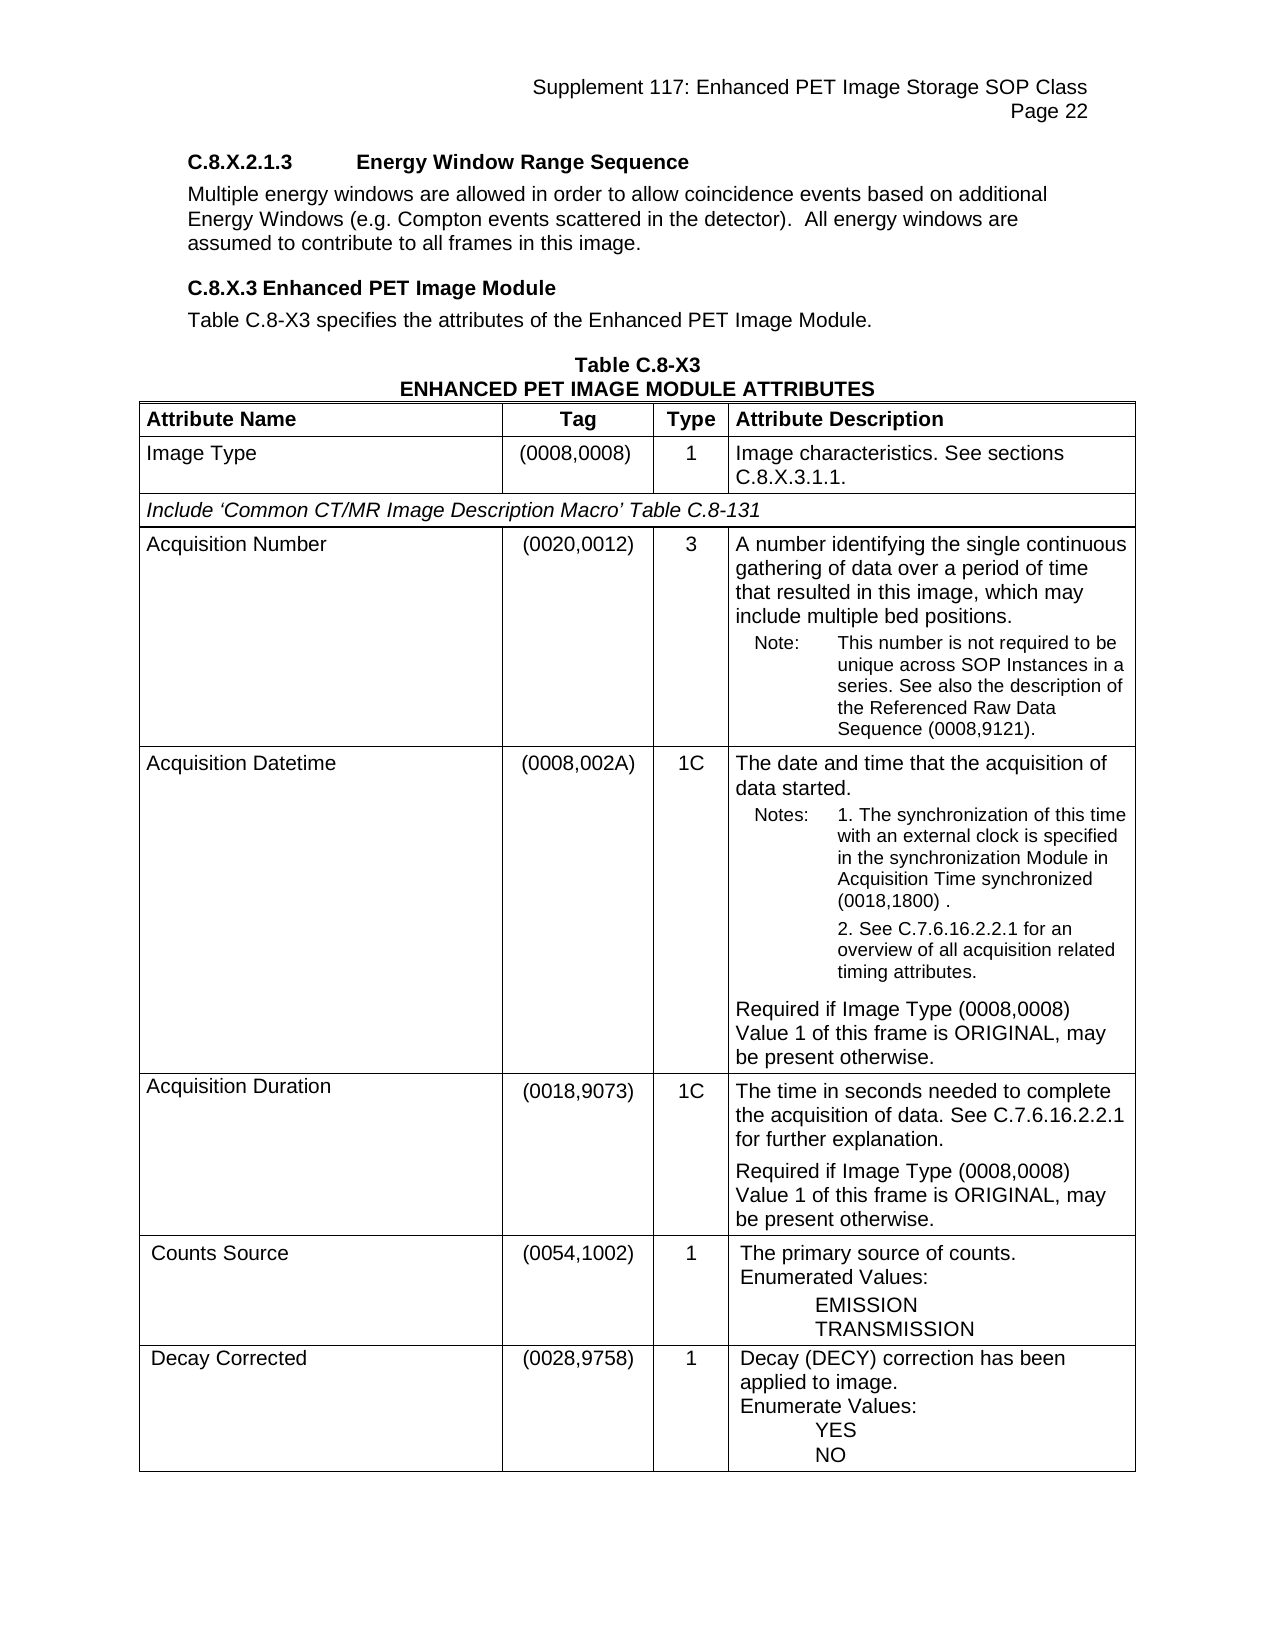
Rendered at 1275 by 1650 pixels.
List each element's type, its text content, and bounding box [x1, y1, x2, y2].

table_cell (0028,9758) [503, 1346, 653, 1471]
table_cell The date and time that the acquisition of data started. Notes: 1. The synchronization of this time with an external clock is specified in the synchronization Module in Acquisition Time synchronized (0018,1800) . 2. See C.7.6.16.2.2.1 for an overview of all acquisition related timing attributes. Required if Image Type (0008,0008) Value 1 of this frame is ORIGINAL, may be present otherwise. [729, 747, 1135, 1073]
table_cell Acquisition Duration [140, 1074, 502, 1235]
table_cell Decay Corrected [140, 1346, 502, 1471]
table_cell 1 [654, 1236, 728, 1345]
table_cell (0054,1002) [503, 1236, 653, 1345]
table_header Attribute Name [140, 404, 502, 436]
table_header Type [654, 404, 728, 436]
table_cell Image characteristics. See sections C.8.X.3.1.1. [729, 437, 1135, 493]
table_cell Acquisition Number [140, 528, 502, 746]
table_cell 1C [654, 747, 728, 1073]
subtitle C.8.X.3 Enhanced PET Image Module [187, 275, 1088, 299]
table_cell Include ‘Common CT/MR Image Description Macro’ Table C.8-131 [140, 494, 1135, 526]
table_cell Image Type [140, 437, 502, 493]
table_cell (0018,9073) [503, 1074, 653, 1235]
table_cell The time in seconds needed to complete the acquisition of data. See C.7.6.16.2.2.1 for further explanation. Required if Image Type (0008,0008) Value 1 of this frame is ORIGINAL, may be present otherwise. [729, 1074, 1135, 1235]
table_cell Counts Source [140, 1236, 502, 1345]
title Table C.8-X3 ENHANCED PET IMAGE MODULE ATTRIBUTES [187, 353, 1088, 401]
table_cell 3 [654, 528, 728, 746]
table_cell (0020,0012) [503, 528, 653, 746]
table_header Attribute Description [729, 404, 1135, 436]
subtitle C.8.X.2.1.3 Energy Window Range Sequence [187, 150, 1088, 174]
table_cell 1C [654, 1074, 728, 1235]
table_cell 1 [654, 437, 728, 493]
table_cell Decay (DECY) correction has been applied to image. Enumerate Values: YES NO [729, 1346, 1135, 1471]
table_cell Acquisition Datetime [140, 747, 502, 1073]
table_cell (0008,0008) [503, 437, 653, 493]
table_header Tag [503, 404, 653, 436]
table_cell (0008,002A) [503, 747, 653, 1073]
table_cell A number identifying the single continuous gathering of data over a period of time that resulted in this image, which may include multiple bed positions. Note: This number is not required to be unique across SOP Instances in a series. See also the description of the Referenced Raw Data Sequence (0008,9121). [729, 528, 1135, 746]
text Multiple energy windows are allowed in order to allow coincidence events based on additional Energy Windows (e.g. Compton events scattered in the detector). All energy windows are assumed to contribute to all frames in this image. [187, 182, 1088, 254]
table_cell 1 [654, 1346, 728, 1471]
text Table C.8-X3 specifies the attributes of the Enhanced PET Image Module. [187, 308, 1088, 332]
table_cell The primary source of counts. Enumerated Values: EMISSION TRANSMISSION [729, 1236, 1135, 1345]
